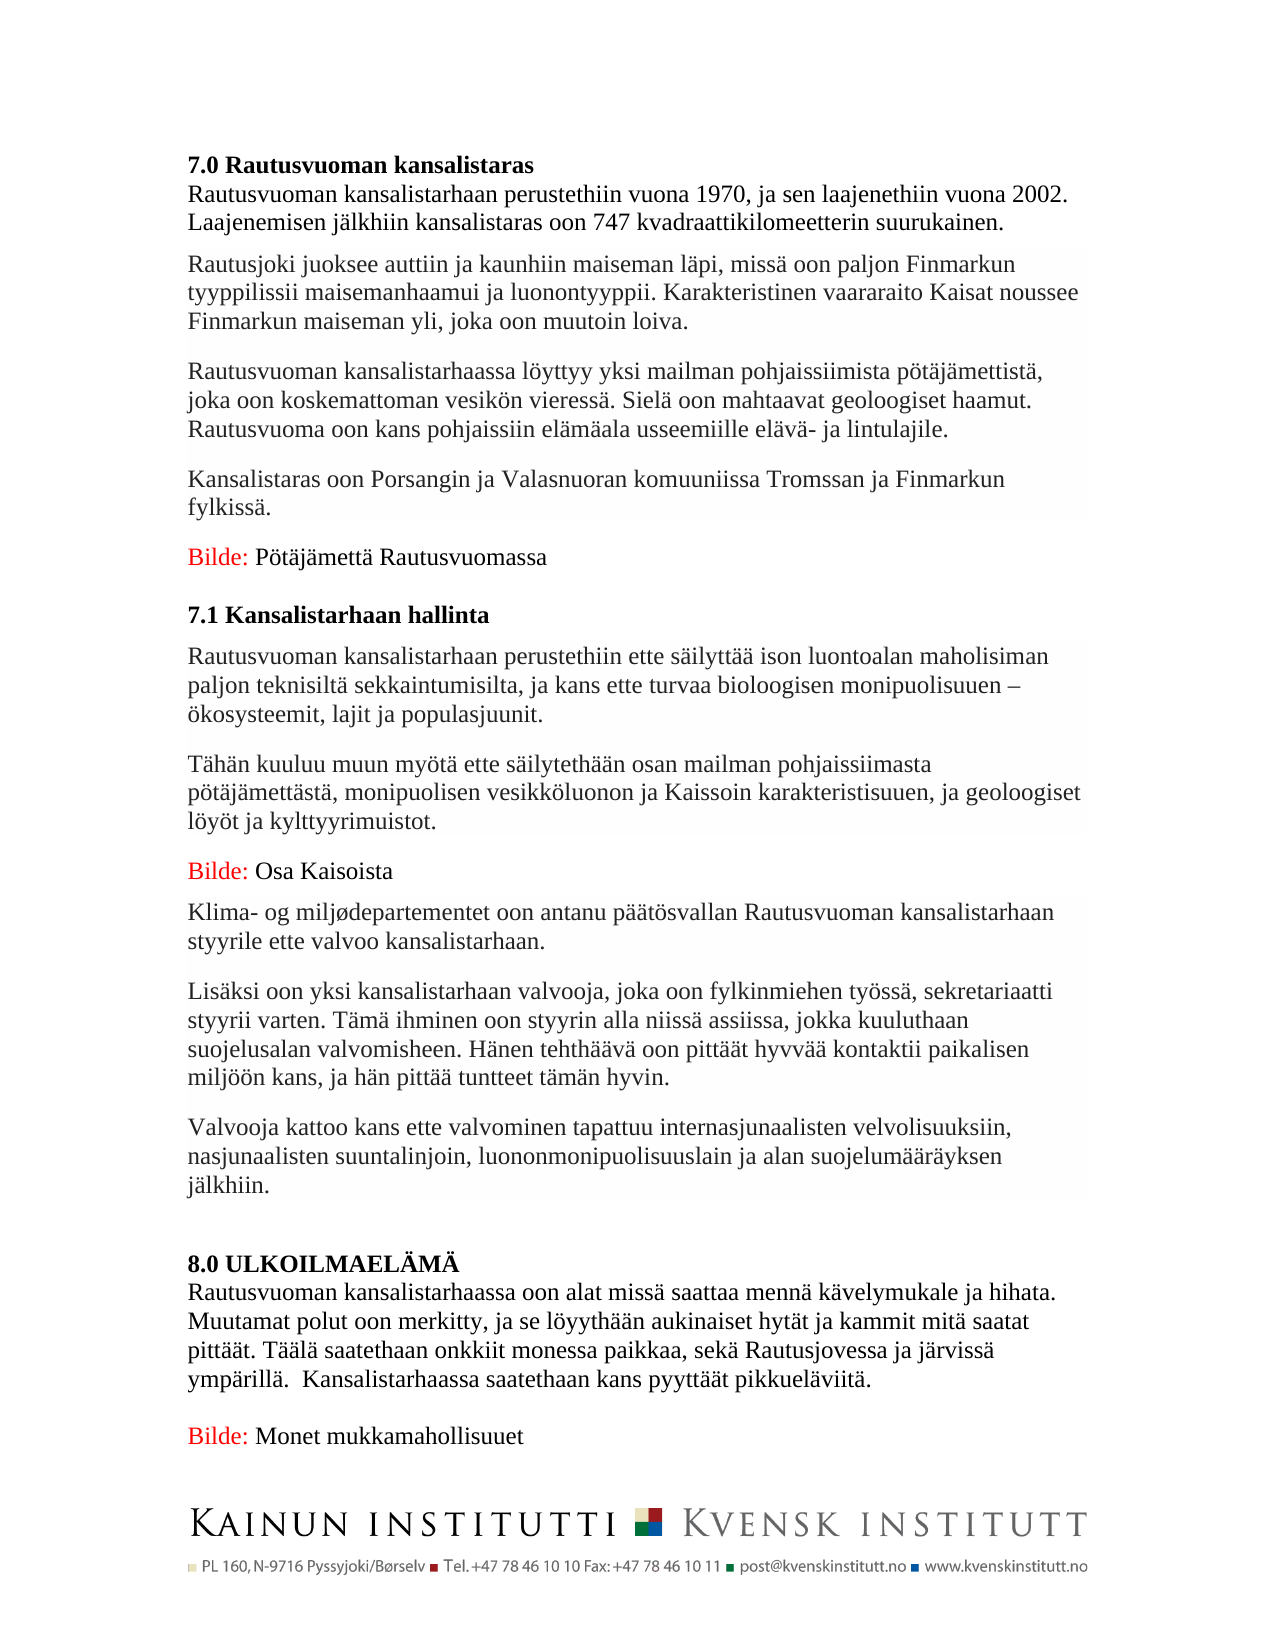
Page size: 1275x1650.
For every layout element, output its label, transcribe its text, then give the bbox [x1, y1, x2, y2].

text 7.1 Kansalistarhaan hallinta [187, 600, 1087, 629]
text Rautusvuoman kansalistarhaan perustethiin vuona 1970, ja sen laajenethiin vuona 2002. Laajenemisen jälkhiin kansalistaras oon 747 kvadraattikilomeetterin suurukainen. [187, 179, 1087, 236]
text Tähän kuuluu muun myötä ette säilytethään osan mailman pohjaissiimasta pötäjämettästä, monipuolisen vesikköluonon ja Kaissoin karakteristisuuen, ja geoloogiset löyöt ja kylttyyrimuistot. [187, 749, 1087, 835]
text 8.0 ULKOILMAELÄMÄ [187, 1249, 1087, 1277]
text Lisäksi oon yksi kansalistarhaan valvooja, joka oon fylkinmiehen työssä, sekretariaatti styyrii varten. Tämä ihminen oon styyrin alla niissä assiissa, jokka kuuluthaan suojelusalan valvomisheen. Hänen tehthäävä oon pittäät hyvvää kontaktii paikalisen miljöön kans, ja hän pittää tuntteet tämän hyvin. [187, 976, 1087, 1091]
picture [187, 1508, 1088, 1577]
text Rautusjoki juoksee auttiin ja kaunhiin maiseman läpi, missä oon paljon Finmarkun tyyppilissii maisemanhaamui ja luonontyyppii. Karakteristinen vaararaito Kaisat noussee Finmarkun maiseman yli, joka oon muutoin loiva. [187, 249, 1087, 335]
text Bilde: Osa Kaisoista [187, 856, 1087, 885]
text Bilde: Pötäjämettä Rautusvuomassa [187, 542, 1087, 571]
text Rautusvuoman kansalistarhaan perustethiin ette säilyttää ison luontoalan maholisiman paljon teknisiltä sekkaintumisilta, ja kans ette turvaa bioloogisen monipuolisuuen – ökosysteemit, lajit ja populasjuunit. [187, 641, 1087, 727]
text 7.0 Rautusvuoman kansalistaras [187, 150, 1087, 179]
text Rautusvuoman kansalistarhaassa oon alat missä saattaa mennä kävelymukale ja hihata. Muutamat polut oon merkitty, ja se löyythään aukinaiset hytät ja kammit mitä saatat pittäät. Täälä saatethaan onkkiit monessa paikkaa, sekä Rautusjovessa ja järvissä ympärillä. Kansalistarhaassa saatethaan kans pyyttäät pikkueläviitä. [187, 1277, 1087, 1392]
text Valvooja kattoo kans ette valvominen tapattuu internasjunaalisten velvolisuuksiin, nasjunaalisten suuntalinjoin, luononmonipuolisuuslain ja alan suojelumääräyksen jälkhiin. [187, 1112, 1087, 1199]
text Bilde: Monet mukkamahollisuuet [187, 1421, 1087, 1450]
text Klima- og miljødepartementet oon antanu päätösvallan Rautusvuoman kansalistarhaan styyrile ette valvoo kansalistarhaan. [187, 897, 1087, 955]
text Rautusvuoman kansalistarhaassa löyttyy yksi mailman pohjaissiimista pötäjämettistä, joka oon koskemattoman vesikön vieressä. Sielä oon mahtaavat geoloogiset haamut. Rautusvuoma oon kans pohjaissiin elämäala usseemiille elävä- ja lintulajile. [187, 356, 1087, 442]
text Kansalistaras oon Porsangin ja Valasnuoran komuuniissa Tromssan ja Finmarkun fylkissä. [187, 464, 1087, 521]
